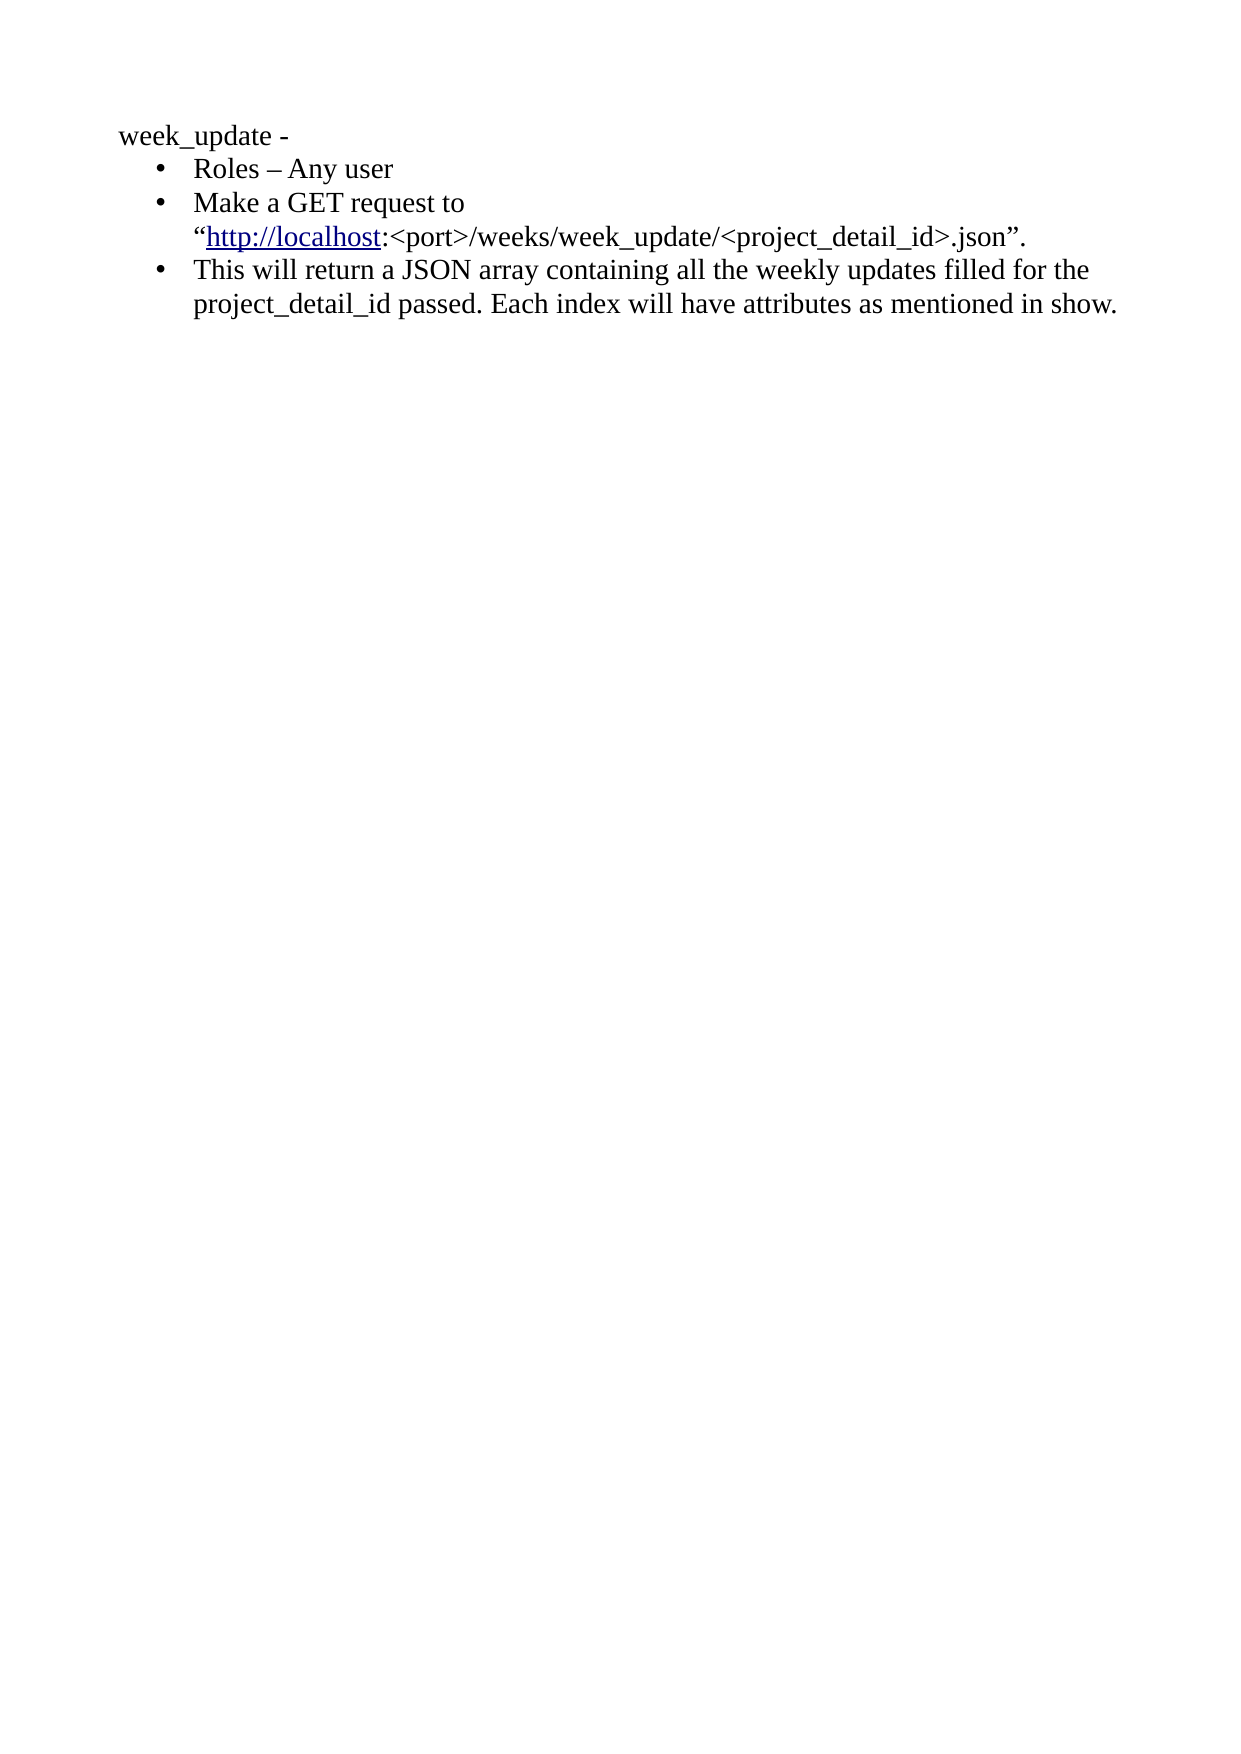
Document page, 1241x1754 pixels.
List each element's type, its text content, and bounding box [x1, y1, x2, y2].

list Make a GET request to “http://localhost:<port>/weeks/week_update/<project_detail_id>.json”. [156, 185, 1122, 252]
list This will return a JSON array containing all the weekly updates filled for the project_detail_id passed. Each index will have attributes as mentioned in show. [156, 252, 1122, 320]
list Roles – Any user [156, 152, 1122, 185]
text week_update - [118, 118, 1122, 152]
